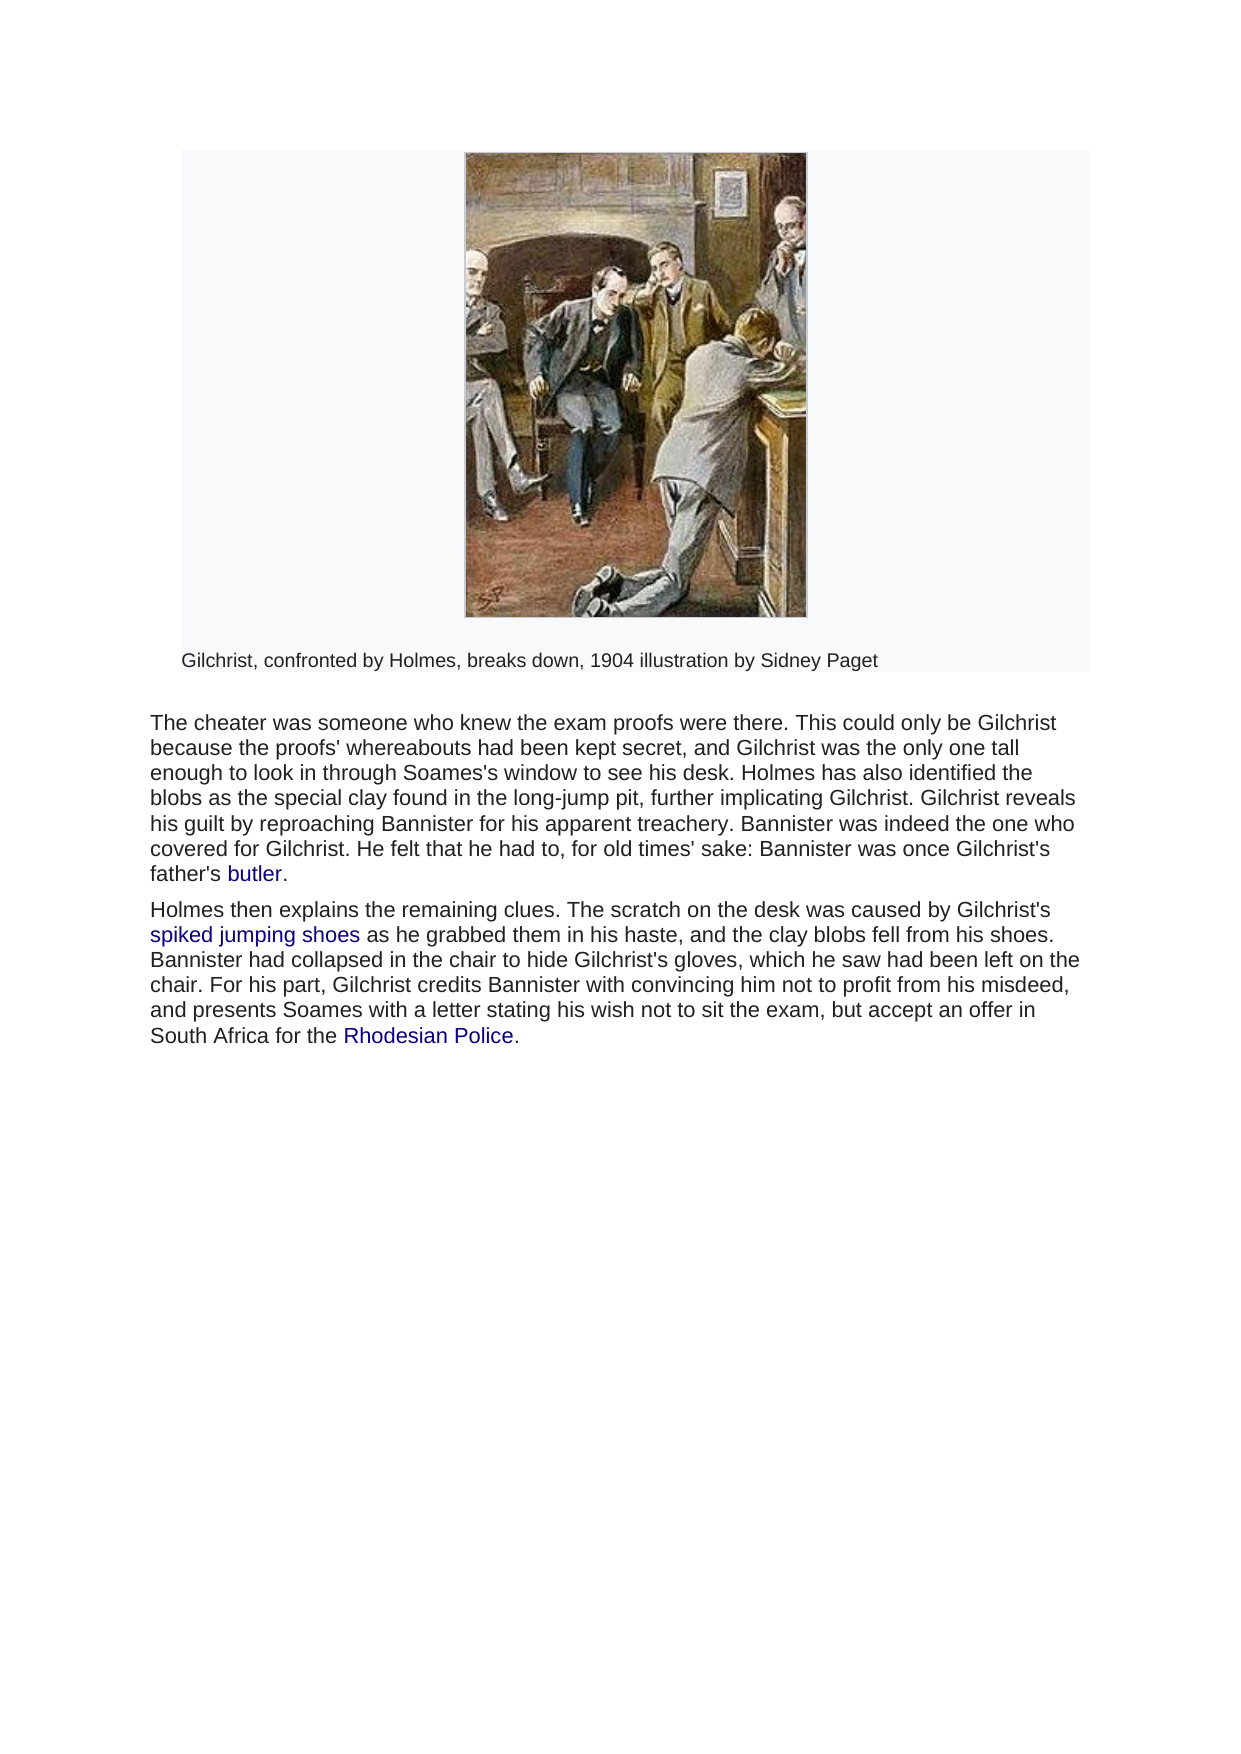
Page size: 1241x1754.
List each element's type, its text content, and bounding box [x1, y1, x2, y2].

text Gilchrist, confronted by Holmes, breaks down, 1904 illustration by Sidney Paget [181, 649, 1090, 672]
text The cheater was someone who knew the exam proofs were there. This could only be Gilchrist because the proofs' whereabouts had been kept secret, and Gilchrist was the only one tall enough to look in through Soames's window to see his desk. Holmes has also identified the blobs as the special clay found in the long-jump pit, further implicating Gilchrist. Gilchrist reveals his guilt by reproaching Bannister for his apparent treachery. Bannister was indeed the one who covered for Gilchrist. He felt that he had to, for old times' sake: Bannister was once Gilchrist's father's butler. [150, 710, 1090, 886]
text Holmes then explains the remaining clues. The scratch on the desk was caused by Gilchrist's spiked jumping shoes as he grabbed them in his haste, and the clay blobs fell from his shoes. Bannister had collapsed in the chair to hide Gilchrist's gloves, which he saw had been left on the chair. For his part, Gilchrist credits Bannister with convincing him not to profit from his misdeed, and presents Soames with a letter stating his wish not to sit the exam, but accept an offer in South Africa for the Rhodesian Police. [150, 897, 1090, 1048]
picture [466, 153, 806, 617]
